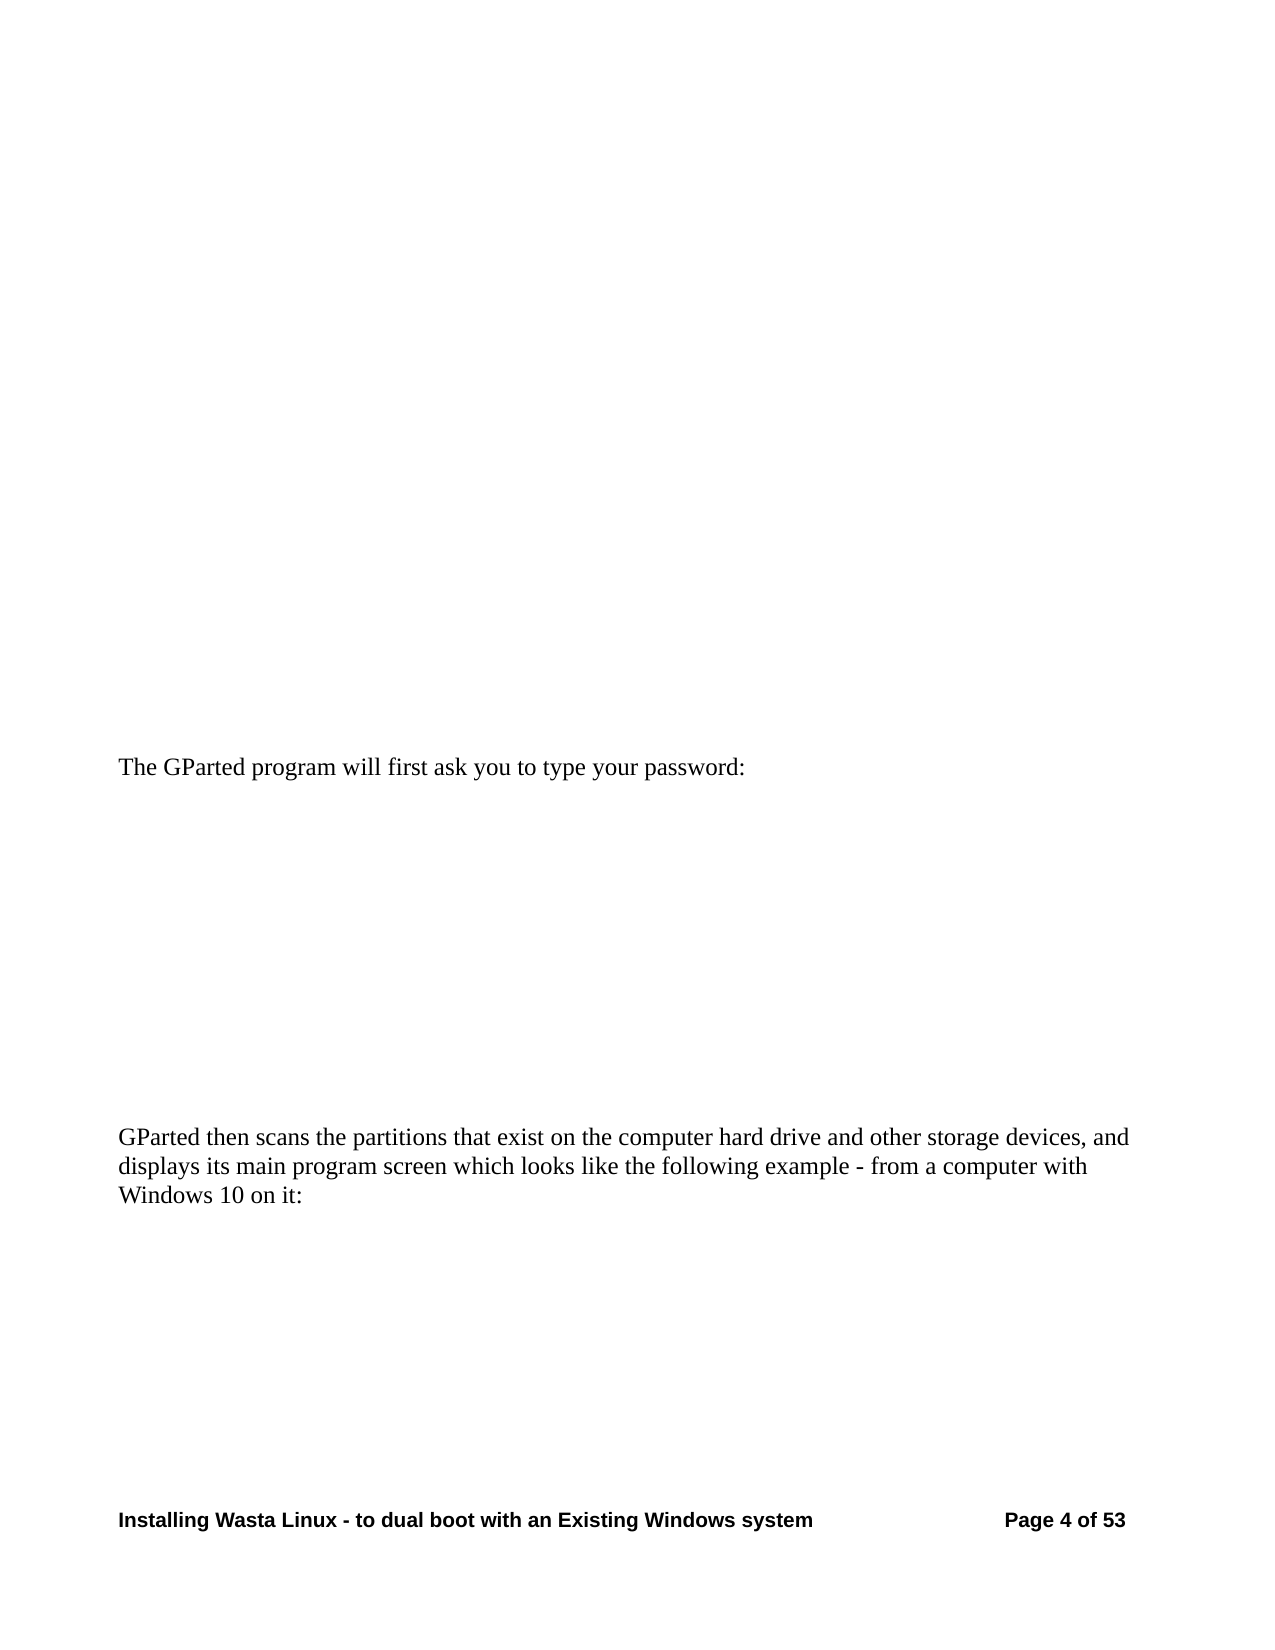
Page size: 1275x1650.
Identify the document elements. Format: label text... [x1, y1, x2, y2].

text The GParted program will first ask you to type your password: [118, 752, 1157, 781]
text GParted then scans the partitions that exist on the computer hard drive and other storage devices, and displays its main program screen which looks like the following example - from a computer with Windows 10 on it: [118, 1122, 1157, 1209]
